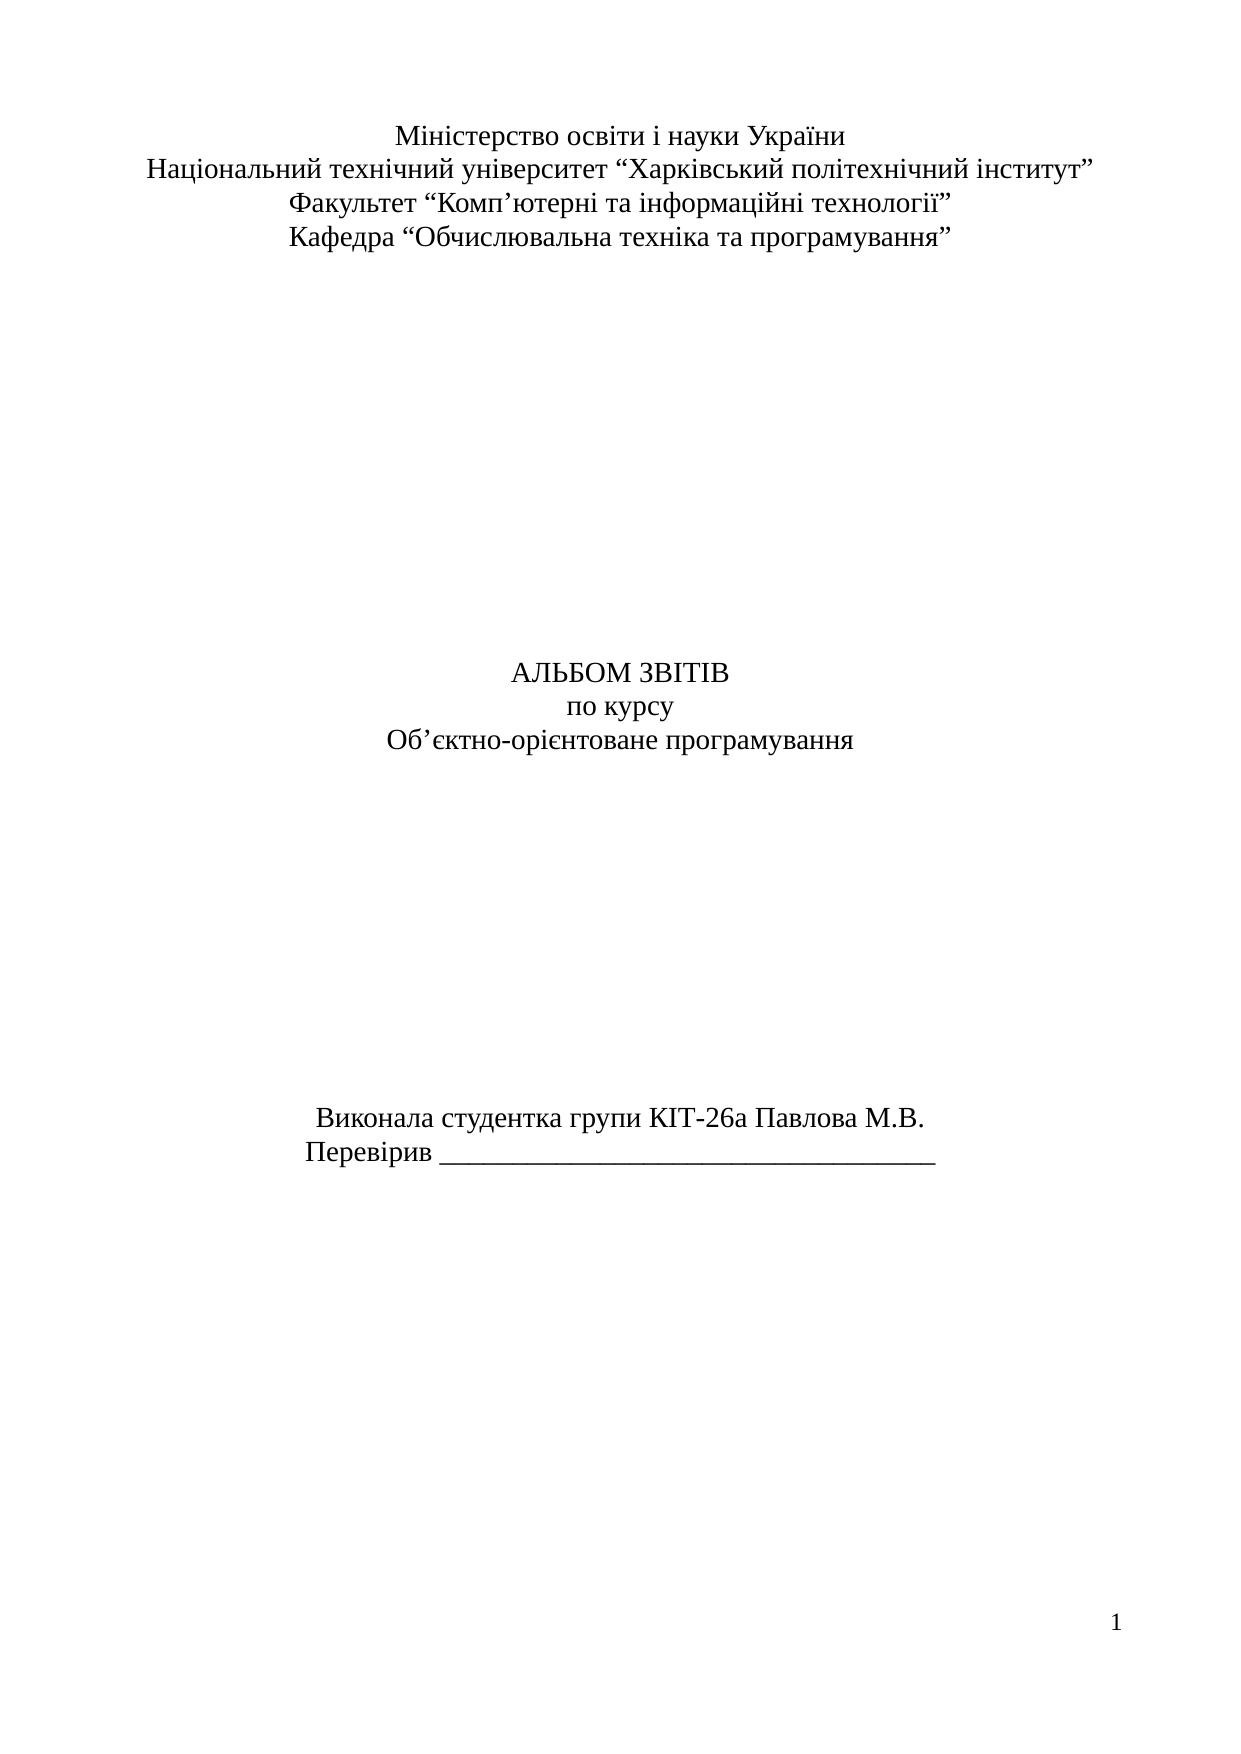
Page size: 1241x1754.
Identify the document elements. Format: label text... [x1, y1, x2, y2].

text Факультет “Комп’ютерні та інформаційні технології” [118, 185, 1122, 219]
text АЛЬБОМ ЗВІТІВ [118, 655, 1122, 688]
text Об’єктно-орієнтоване програмування [118, 722, 1122, 755]
text Виконала студентка групи КІТ-26а Павлова М.В. [118, 1100, 1122, 1134]
text по курсу [118, 688, 1122, 722]
text Міністерство освіти і науки України [118, 118, 1122, 152]
text Національний технічний університет “Харківський політехнічний інститут” [118, 152, 1122, 185]
text Кафедра “Обчислювальна техніка та програмування” [118, 219, 1122, 252]
text Перевірив __________________________________ [118, 1134, 1122, 1167]
